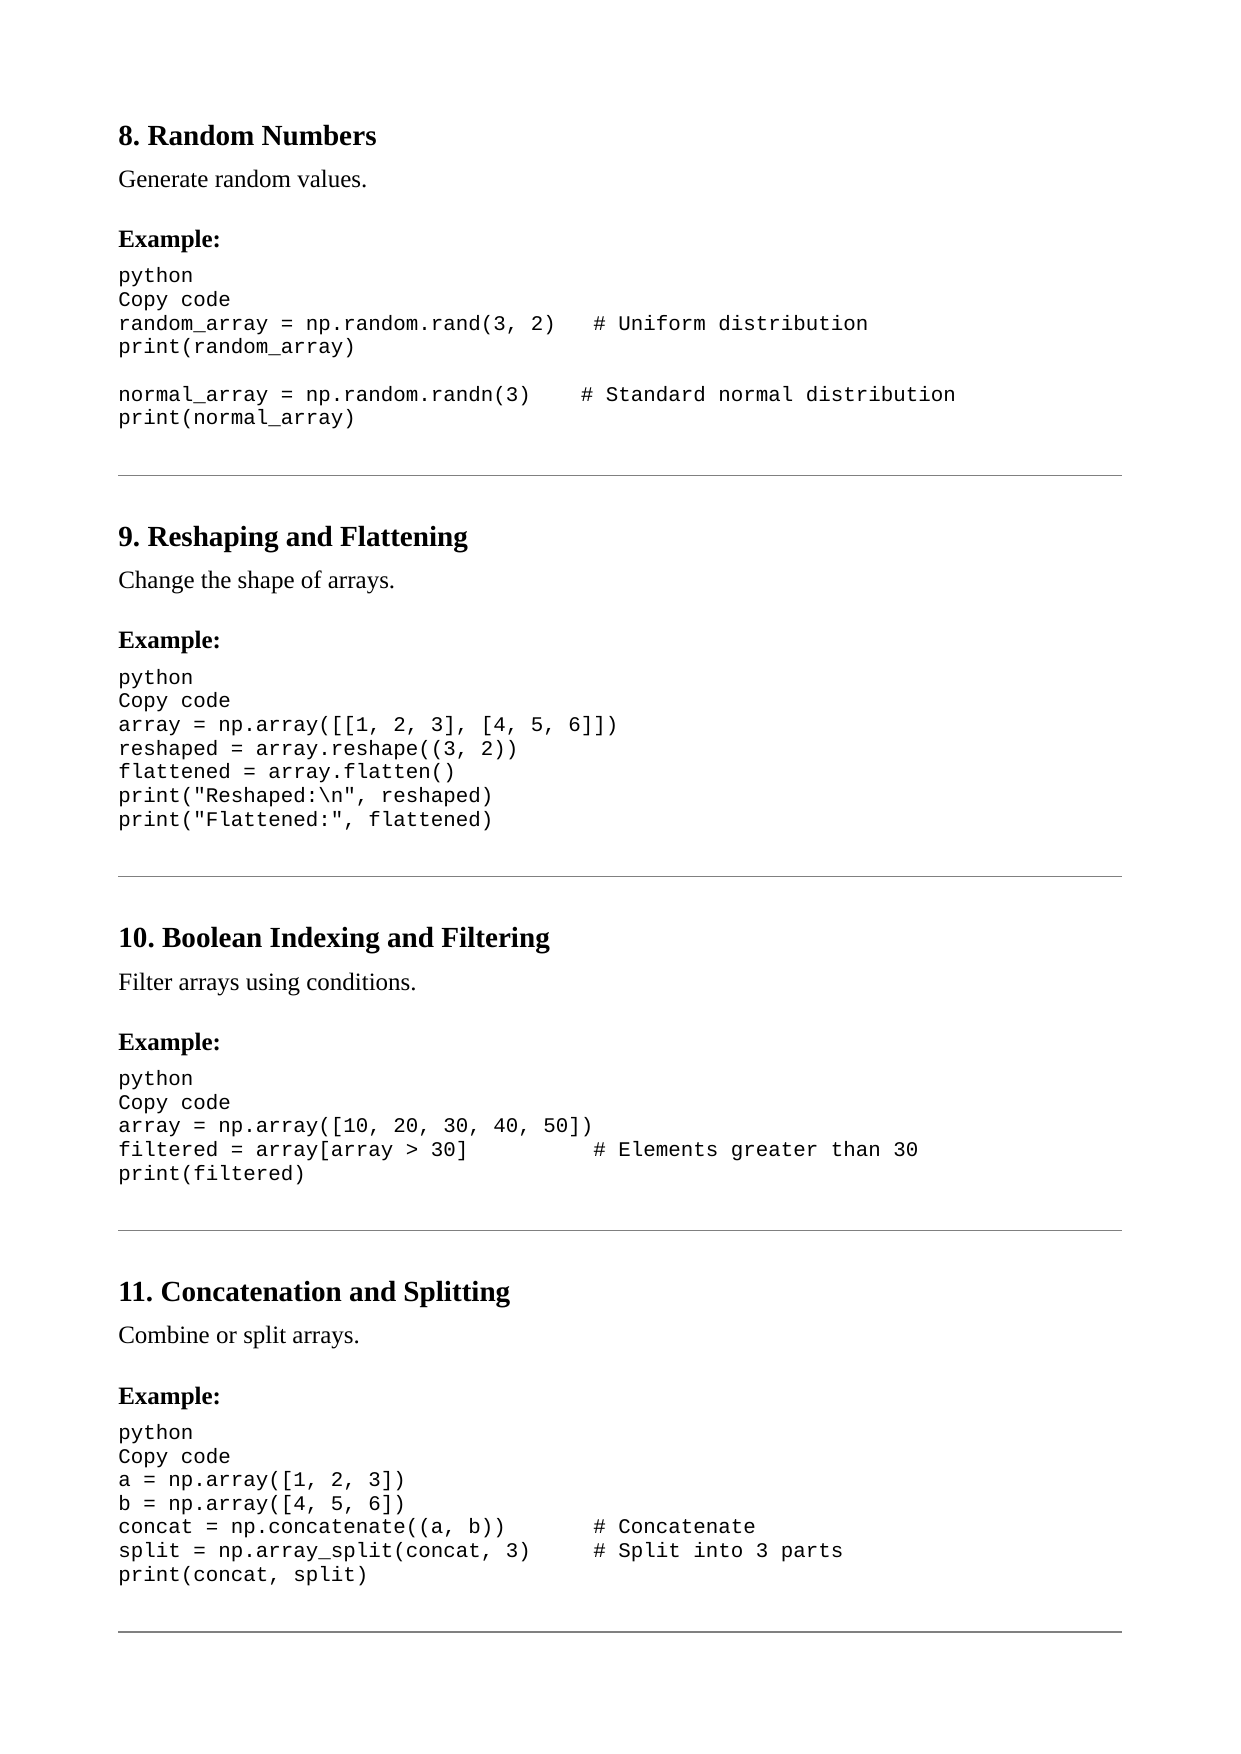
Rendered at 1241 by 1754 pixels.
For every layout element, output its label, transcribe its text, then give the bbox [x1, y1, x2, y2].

text python [118, 266, 1122, 289]
text array = np.array([10, 20, 30, 40, 50]) [118, 1115, 1122, 1139]
text print("Flattened:", flattened) [118, 809, 1122, 832]
text filtered = array[array > 30] # Elements greater than 30 [118, 1139, 1122, 1163]
text a = np.array([1, 2, 3]) [118, 1469, 1122, 1493]
text print(concat, split) [118, 1564, 1122, 1587]
text random_array = np.random.rand(3, 2) # Uniform distribution [118, 313, 1122, 336]
text Filter arrays using conditions. [118, 967, 1122, 995]
text flattened = array.flatten() [118, 761, 1122, 785]
text Copy code [118, 1446, 1122, 1469]
text b = np.array([4, 5, 6]) [118, 1493, 1122, 1517]
text Generate random values. [118, 164, 1122, 193]
text normal_array = np.random.randn(3) # Standard normal distribution [118, 384, 1122, 407]
subtitle 8. Random Numbers [118, 118, 1122, 152]
text Copy code [118, 690, 1122, 714]
text concat = np.concatenate((a, b)) # Concatenate [118, 1517, 1122, 1540]
subtitle 11. Concatenation and Splitting [118, 1274, 1122, 1308]
text python [118, 1422, 1122, 1446]
text Copy code [118, 1092, 1122, 1115]
text python [118, 667, 1122, 690]
text print(random_array) [118, 336, 1122, 360]
text print(filtered) [118, 1163, 1122, 1186]
text array = np.array([[1, 2, 3], [4, 5, 6]]) [118, 714, 1122, 738]
subtitle Example: [118, 1027, 1122, 1056]
subtitle 10. Boolean Indexing and Filtering [118, 921, 1122, 954]
subtitle Example: [118, 224, 1122, 253]
text Copy code [118, 289, 1122, 313]
subtitle Example: [118, 626, 1122, 654]
text Combine or split arrays. [118, 1321, 1122, 1349]
text python [118, 1068, 1122, 1092]
text reshaped = array.reshape((3, 2)) [118, 738, 1122, 761]
text print(normal_array) [118, 407, 1122, 431]
subtitle Example: [118, 1381, 1122, 1409]
text print("Reshaped:\n", reshaped) [118, 785, 1122, 809]
text Change the shape of arrays. [118, 565, 1122, 594]
subtitle 9. Reshaping and Flattening [118, 519, 1122, 553]
text split = np.array_split(concat, 3) # Split into 3 parts [118, 1540, 1122, 1564]
